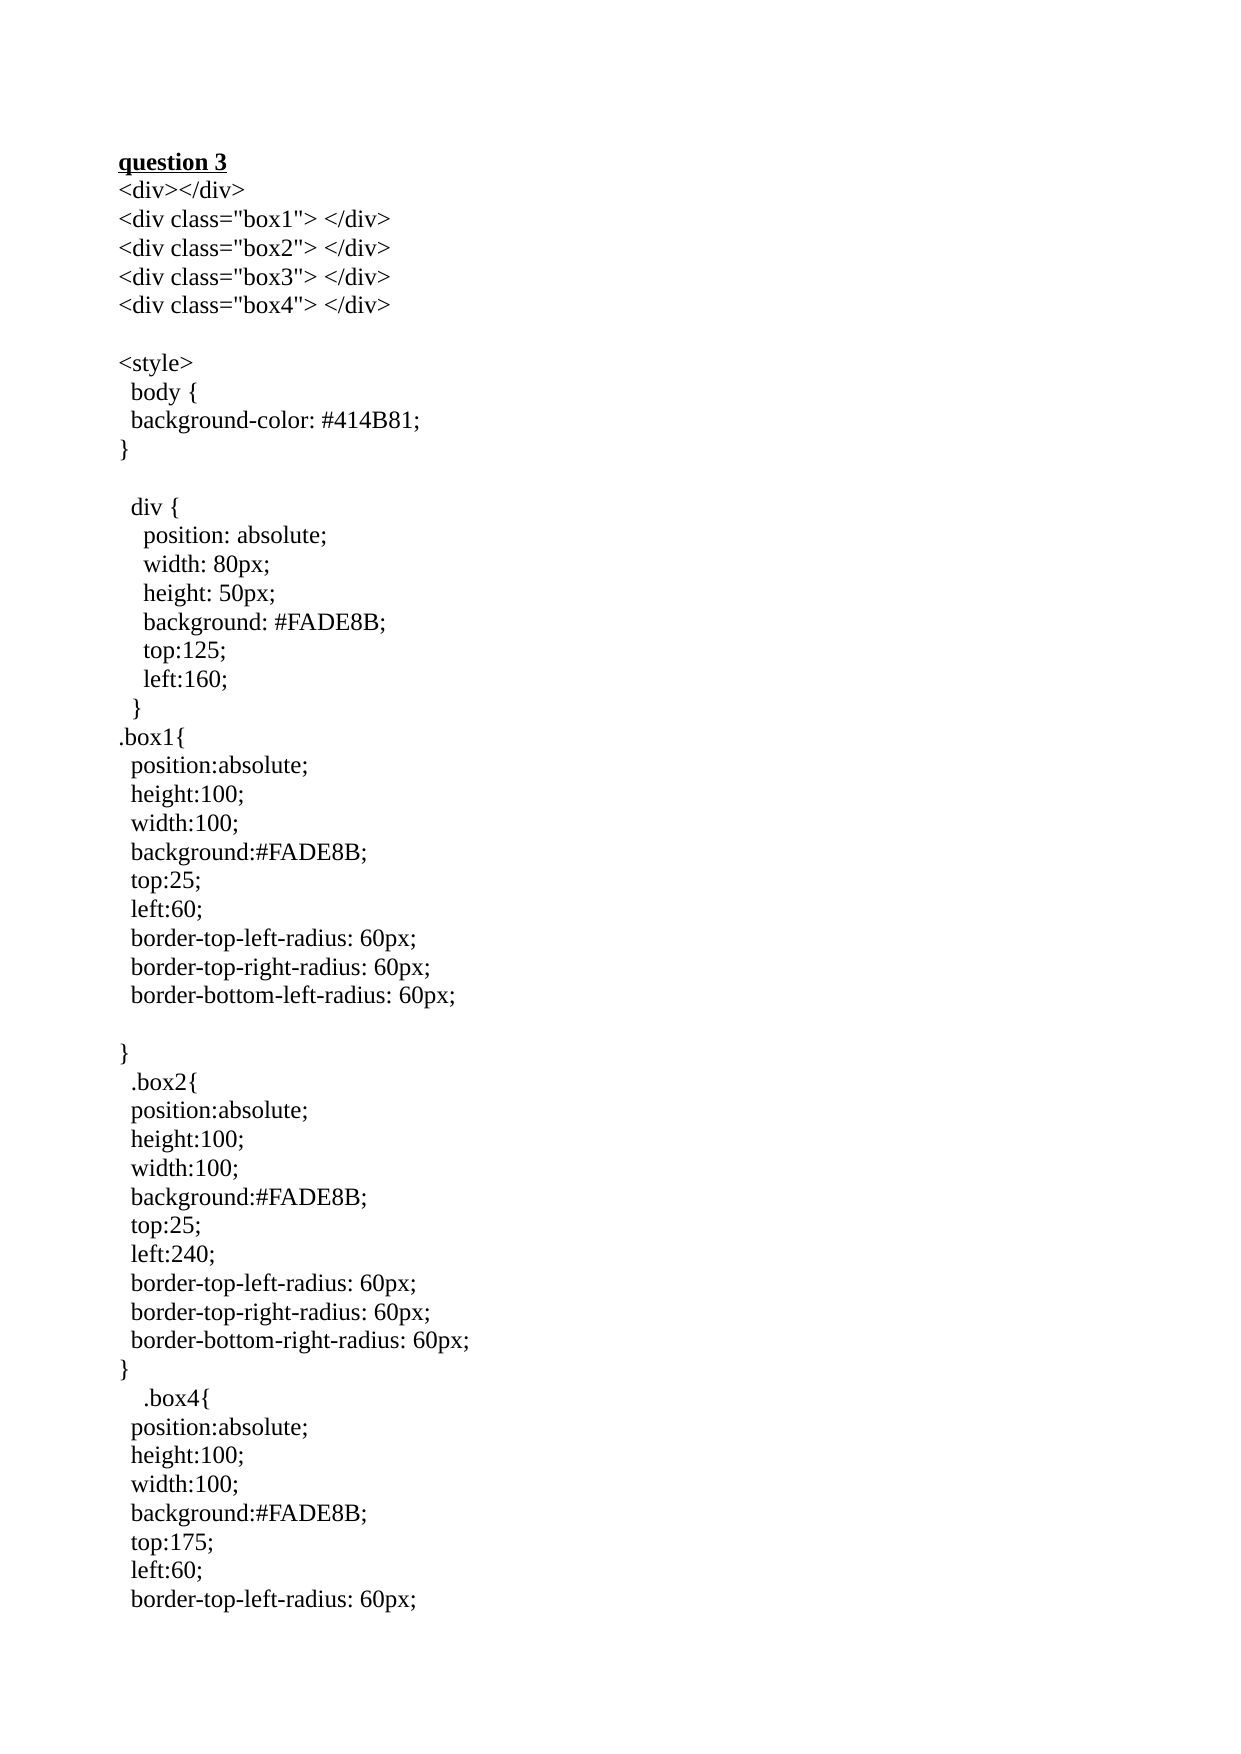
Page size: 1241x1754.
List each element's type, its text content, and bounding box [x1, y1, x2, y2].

text <style> [118, 348, 1122, 377]
text width:100; [118, 808, 1122, 837]
text <div class="box4"> </div> [118, 291, 1122, 319]
text border-top-left-radius: 60px; [118, 1584, 1122, 1613]
text .box4{ [118, 1383, 1122, 1412]
text border-top-left-radius: 60px; [118, 1268, 1122, 1297]
text height:100; [118, 1124, 1122, 1153]
text left:240; [118, 1239, 1122, 1268]
text left:60; [118, 894, 1122, 923]
text background:#FADE8B; [118, 837, 1122, 866]
text height:100; [118, 779, 1122, 808]
text position:absolute; [118, 1412, 1122, 1441]
text height:100; [118, 1441, 1122, 1469]
text width:100; [118, 1469, 1122, 1498]
text border-top-right-radius: 60px; [118, 1297, 1122, 1326]
text border-bottom-left-radius: 60px; [118, 981, 1122, 1009]
text .box2{ [118, 1067, 1122, 1096]
text div { [118, 492, 1122, 521]
text border-top-right-radius: 60px; [118, 952, 1122, 981]
text background: #FADE8B; [118, 607, 1122, 636]
text <div class="box3"> </div> [118, 262, 1122, 291]
text <div class="box1"> </div> [118, 204, 1122, 233]
text left:160; [118, 664, 1122, 693]
text border-top-left-radius: 60px; [118, 923, 1122, 952]
text } [118, 693, 1122, 722]
text <div class="box2"> </div> [118, 233, 1122, 262]
text height: 50px; [118, 578, 1122, 607]
text position:absolute; [118, 1096, 1122, 1124]
text top:175; [118, 1527, 1122, 1556]
text background:#FADE8B; [118, 1498, 1122, 1527]
text position:absolute; [118, 751, 1122, 779]
text question 3 [118, 147, 1122, 176]
text background-color: #414B81; [118, 406, 1122, 434]
text top:25; [118, 1211, 1122, 1239]
text } [118, 434, 1122, 463]
text width: 80px; [118, 549, 1122, 578]
text <div></div> [118, 176, 1122, 204]
text .box1{ [118, 722, 1122, 751]
text position: absolute; [118, 521, 1122, 549]
text top:125; [118, 636, 1122, 664]
text body { [118, 377, 1122, 406]
text } [118, 1354, 1122, 1383]
text } [118, 1038, 1122, 1067]
text top:25; [118, 866, 1122, 894]
text left:60; [118, 1556, 1122, 1584]
text background:#FADE8B; [118, 1182, 1122, 1211]
text border-bottom-right-radius: 60px; [118, 1326, 1122, 1354]
text width:100; [118, 1153, 1122, 1182]
